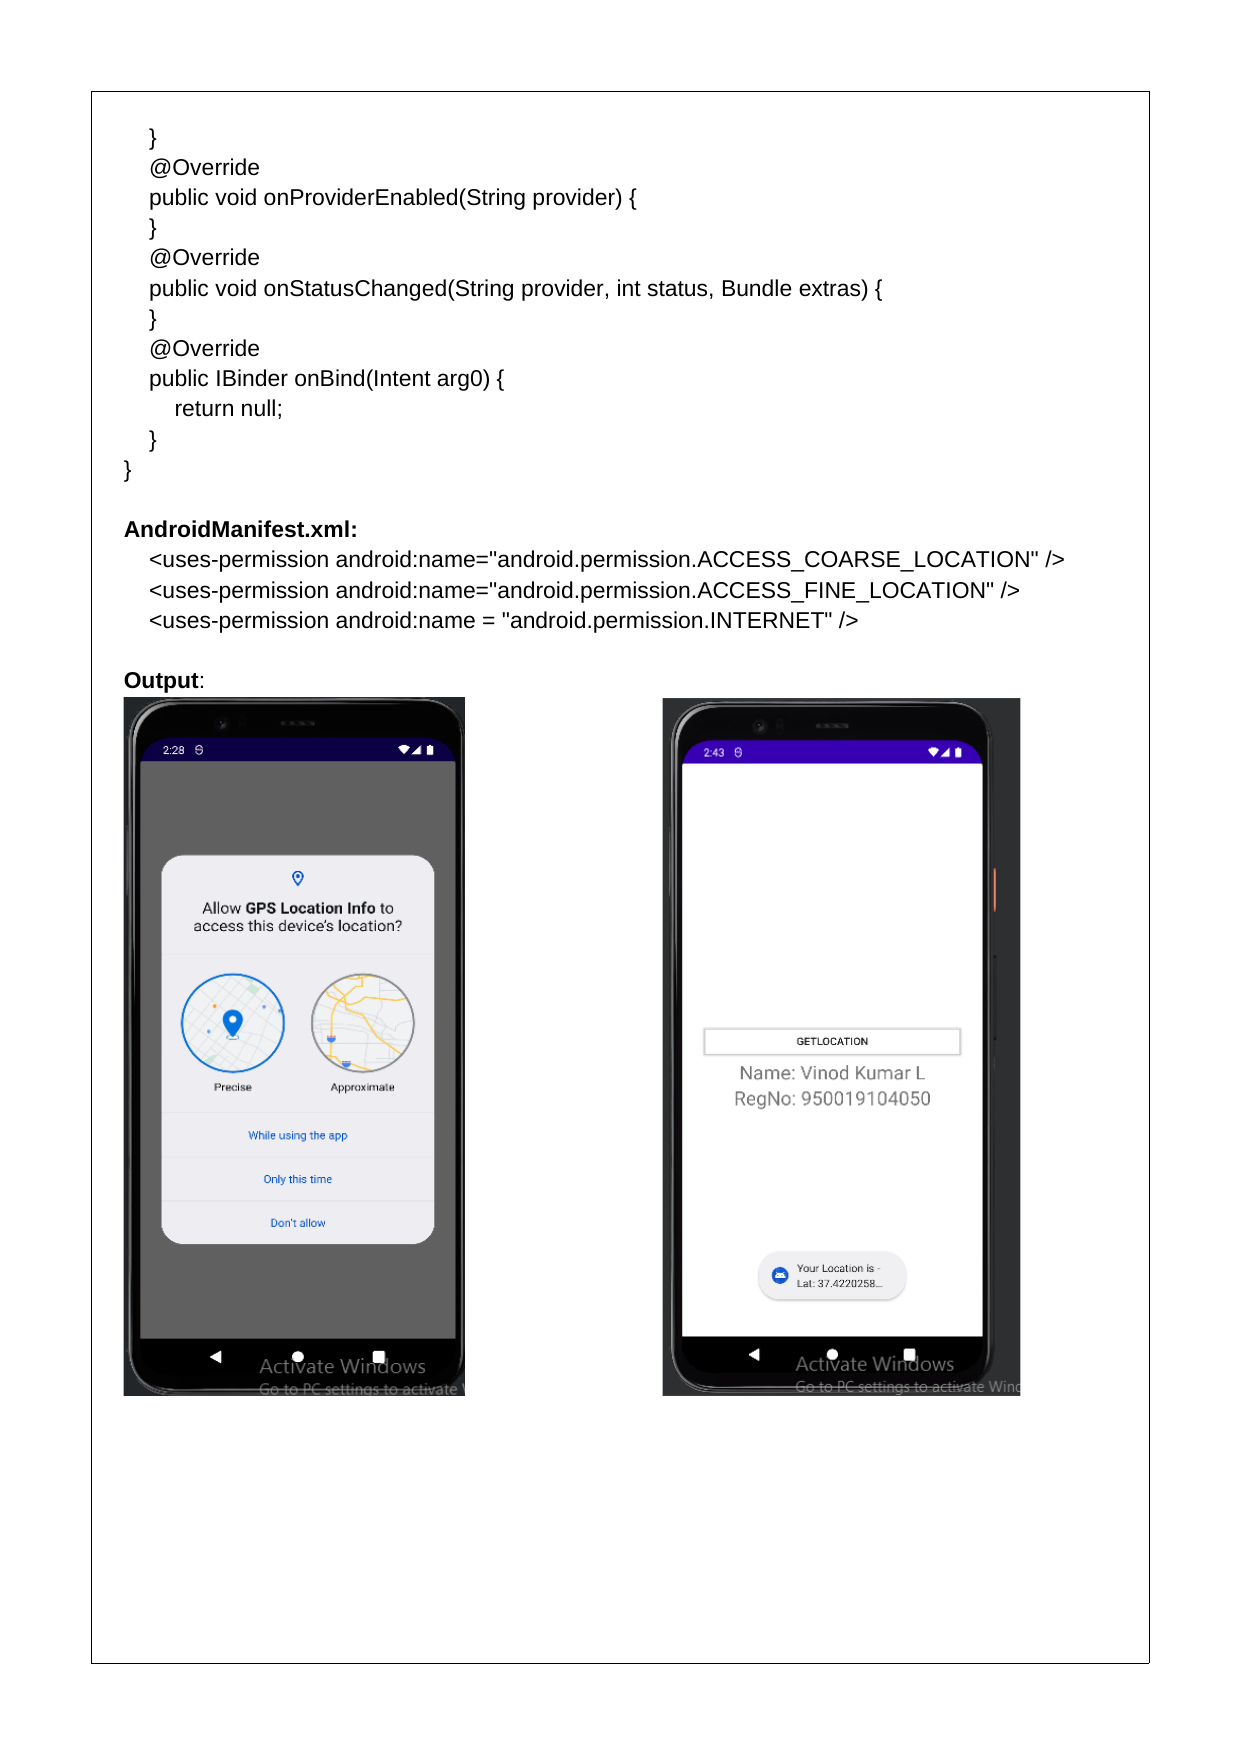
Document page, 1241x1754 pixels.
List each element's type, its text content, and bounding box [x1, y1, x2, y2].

text Output: [123, 667, 1117, 694]
text } [123, 214, 1117, 241]
text <uses-permission android:name="android.permission.ACCESS_FINE_LOCATION" /> [123, 577, 1117, 603]
text public void onStatusChanged(String provider, int status, Bundle extras) { [123, 274, 1117, 301]
picture [407, 697, 465, 1396]
picture [662, 698, 1021, 1396]
text public IBinder onBind(Intent arg0) { [123, 365, 1117, 392]
text } [123, 305, 1117, 331]
text AndroidManifest.xml: [123, 516, 1117, 543]
text <uses-permission android:name="android.permission.ACCESS_COARSE_LOCATION" /> [123, 546, 1117, 573]
text } [123, 123, 1117, 150]
text } [123, 426, 1117, 452]
text @Override [123, 244, 1117, 271]
text return null; [123, 395, 1117, 422]
text @Override [123, 335, 1117, 361]
text } [123, 456, 1117, 482]
text <uses-permission android:name = "android.permission.INTERNET" /> [123, 607, 1117, 633]
text public void onProviderEnabled(String provider) { [123, 184, 1117, 210]
text @Override [123, 154, 1117, 180]
